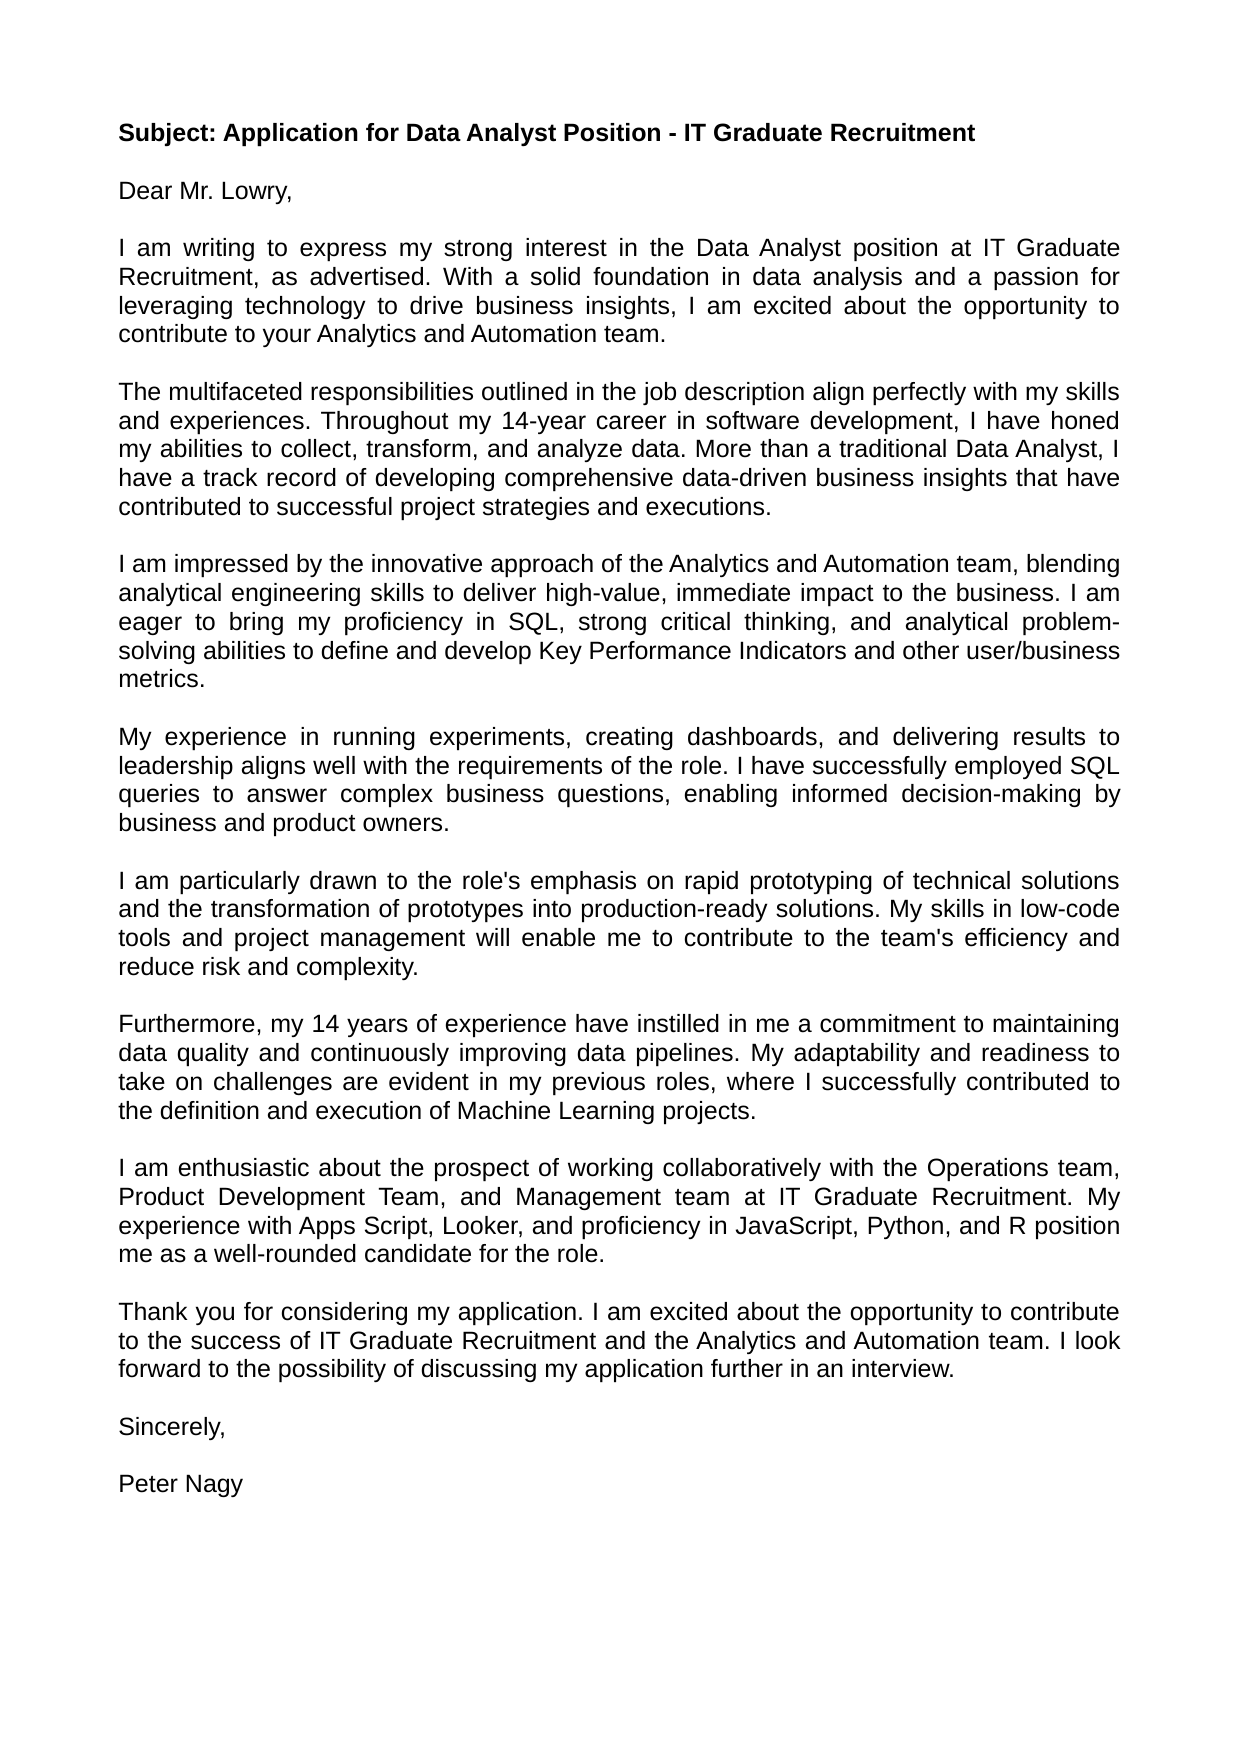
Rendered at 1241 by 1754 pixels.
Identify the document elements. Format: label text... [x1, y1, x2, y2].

text Subject: Application for Data Analyst Position - IT Graduate Recruitment [118, 118, 1122, 147]
text Thank you for considering my application. I am excited about the opportunity to contribute to the success of IT Graduate Recruitment and the Analytics and Automation team. I look forward to the possibility of discussing my application further in an interview. [118, 1297, 1122, 1383]
text Peter Nagy [118, 1469, 1122, 1498]
text Dear Mr. Lowry, [118, 176, 1122, 204]
text The multifaceted responsibilities outlined in the job description align perfectly with my skills and experiences. Throughout my 14-year career in software development, I have honed my abilities to collect, transform, and analyze data. More than a traditional Data Analyst, I have a track record of developing comprehensive data-driven business insights that have contributed to successful project strategies and executions. [118, 377, 1122, 521]
text I am impressed by the innovative approach of the Analytics and Automation team, blending analytical engineering skills to deliver high-value, immediate impact to the business. I am eager to bring my proficiency in SQL, strong critical thinking, and analytical problem-solving abilities to define and develop Key Performance Indicators and other user/business metrics. [118, 549, 1122, 693]
text My experience in running experiments, creating dashboards, and delivering results to leadership aligns well with the requirements of the role. I have successfully employed SQL queries to answer complex business questions, enabling informed decision-making by business and product owners. [118, 722, 1122, 837]
text Furthermore, my 14 years of experience have instilled in me a commitment to maintaining data quality and continuously improving data pipelines. My adaptability and readiness to take on challenges are evident in my previous roles, where I successfully contributed to the definition and execution of Machine Learning projects. [118, 1009, 1122, 1124]
text I am particularly drawn to the role's emphasis on rapid prototyping of technical solutions and the transformation of prototypes into production-ready solutions. My skills in low-code tools and project management will enable me to contribute to the team's efficiency and reduce risk and complexity. [118, 866, 1122, 981]
text Sincerely, [118, 1412, 1122, 1441]
text I am enthusiastic about the prospect of working collaboratively with the Operations team, Product Development Team, and Management team at IT Graduate Recruitment. My experience with Apps Script, Looker, and proficiency in JavaScript, Python, and R position me as a well-rounded candidate for the role. [118, 1153, 1122, 1268]
text I am writing to express my strong interest in the Data Analyst position at IT Graduate Recruitment, as advertised. With a solid foundation in data analysis and a passion for leveraging technology to drive business insights, I am excited about the opportunity to contribute to your Analytics and Automation team. [118, 233, 1122, 348]
